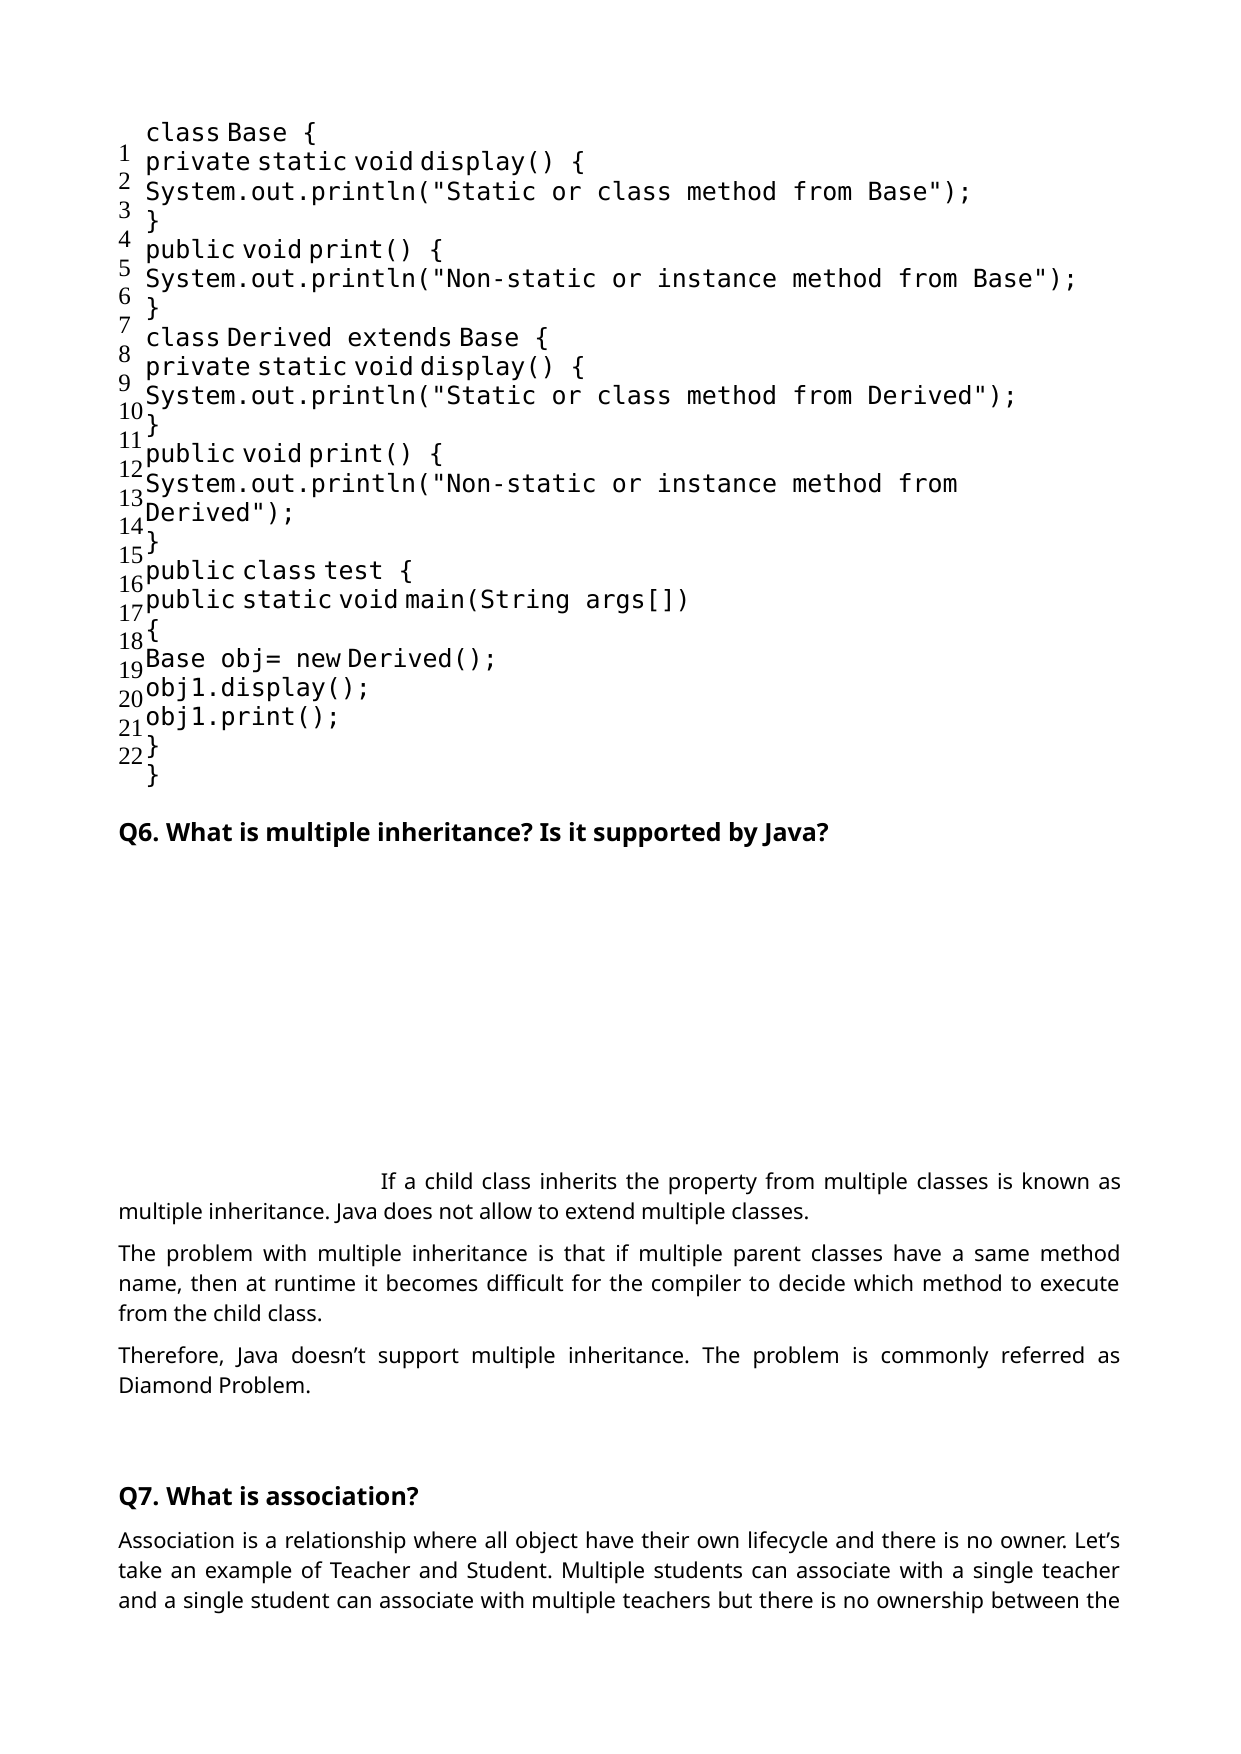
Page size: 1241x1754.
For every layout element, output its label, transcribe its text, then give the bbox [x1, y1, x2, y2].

text Therefore, Java doesn’t support multiple inheritance. The problem is commonly referred as Diamond Problem. [118, 1340, 1122, 1400]
text If a child class inherits the property from multiple classes is known as multiple inheritance. Java does not allow to extend multiple classes. [118, 861, 1122, 1226]
subtitle Q6. What is multiple inheritance? Is it supported by Java? [118, 815, 1122, 849]
table_header 1 2 3 4 5 6 7 8 9 10 11 12 13 14 15 16 17 18 19 20 21 22 [118, 118, 145, 790]
subtitle Q7. What is association? [118, 1478, 1122, 1512]
text The problem with multiple inheritance is that if multiple parent classes have a same method name, then at runtime it becomes difficult for the compiler to decide which method to execute from the child class. [118, 1238, 1122, 1328]
table_header class Base { private static void display() { System.out.println("Static or class method from Base"); } public void print() { System.out.println("Non-static or instance method from Base"); } class Derived extends Base { private static void display() { System.out.println("Static or class method from Derived"); } public void print() { System.out.println("Non-static or instance method from Derived"); } public class test { public static void main(String args[]) { Base obj= new Derived(); obj1.display(); obj1.print(); } } [145, 118, 1122, 790]
text Association is a relationship where all object have their own lifecycle and there is no owner. Let’s take an example of Teacher and Student. Multiple students can associate with a single teacher and a single student can associate with multiple teachers but there is no ownership between the [118, 1525, 1122, 1614]
